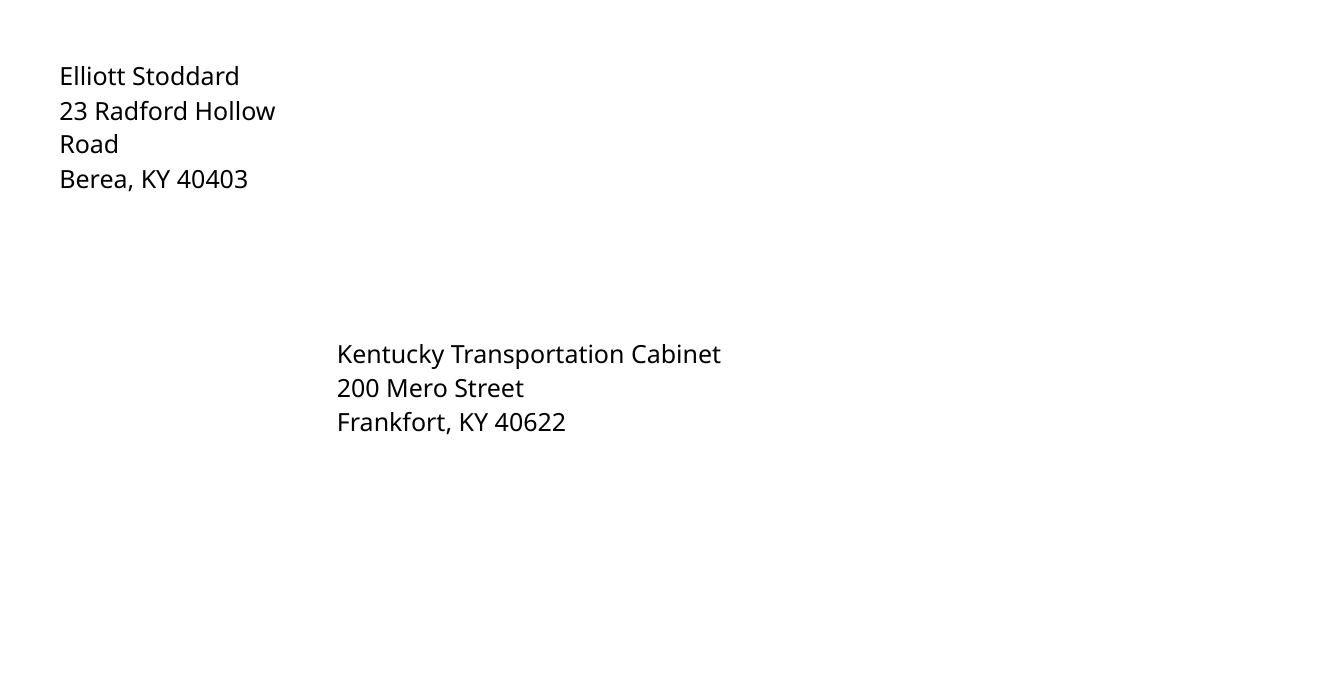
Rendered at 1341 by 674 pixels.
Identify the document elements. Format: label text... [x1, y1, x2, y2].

text Elliott Stoddard 23 Radford Hollow Road Berea, KY 40403 [59, 59, 337, 195]
text Kentucky Transportation Cabinet 200 Mero Street Frankfort, KY 40622 [337, 337, 1282, 439]
